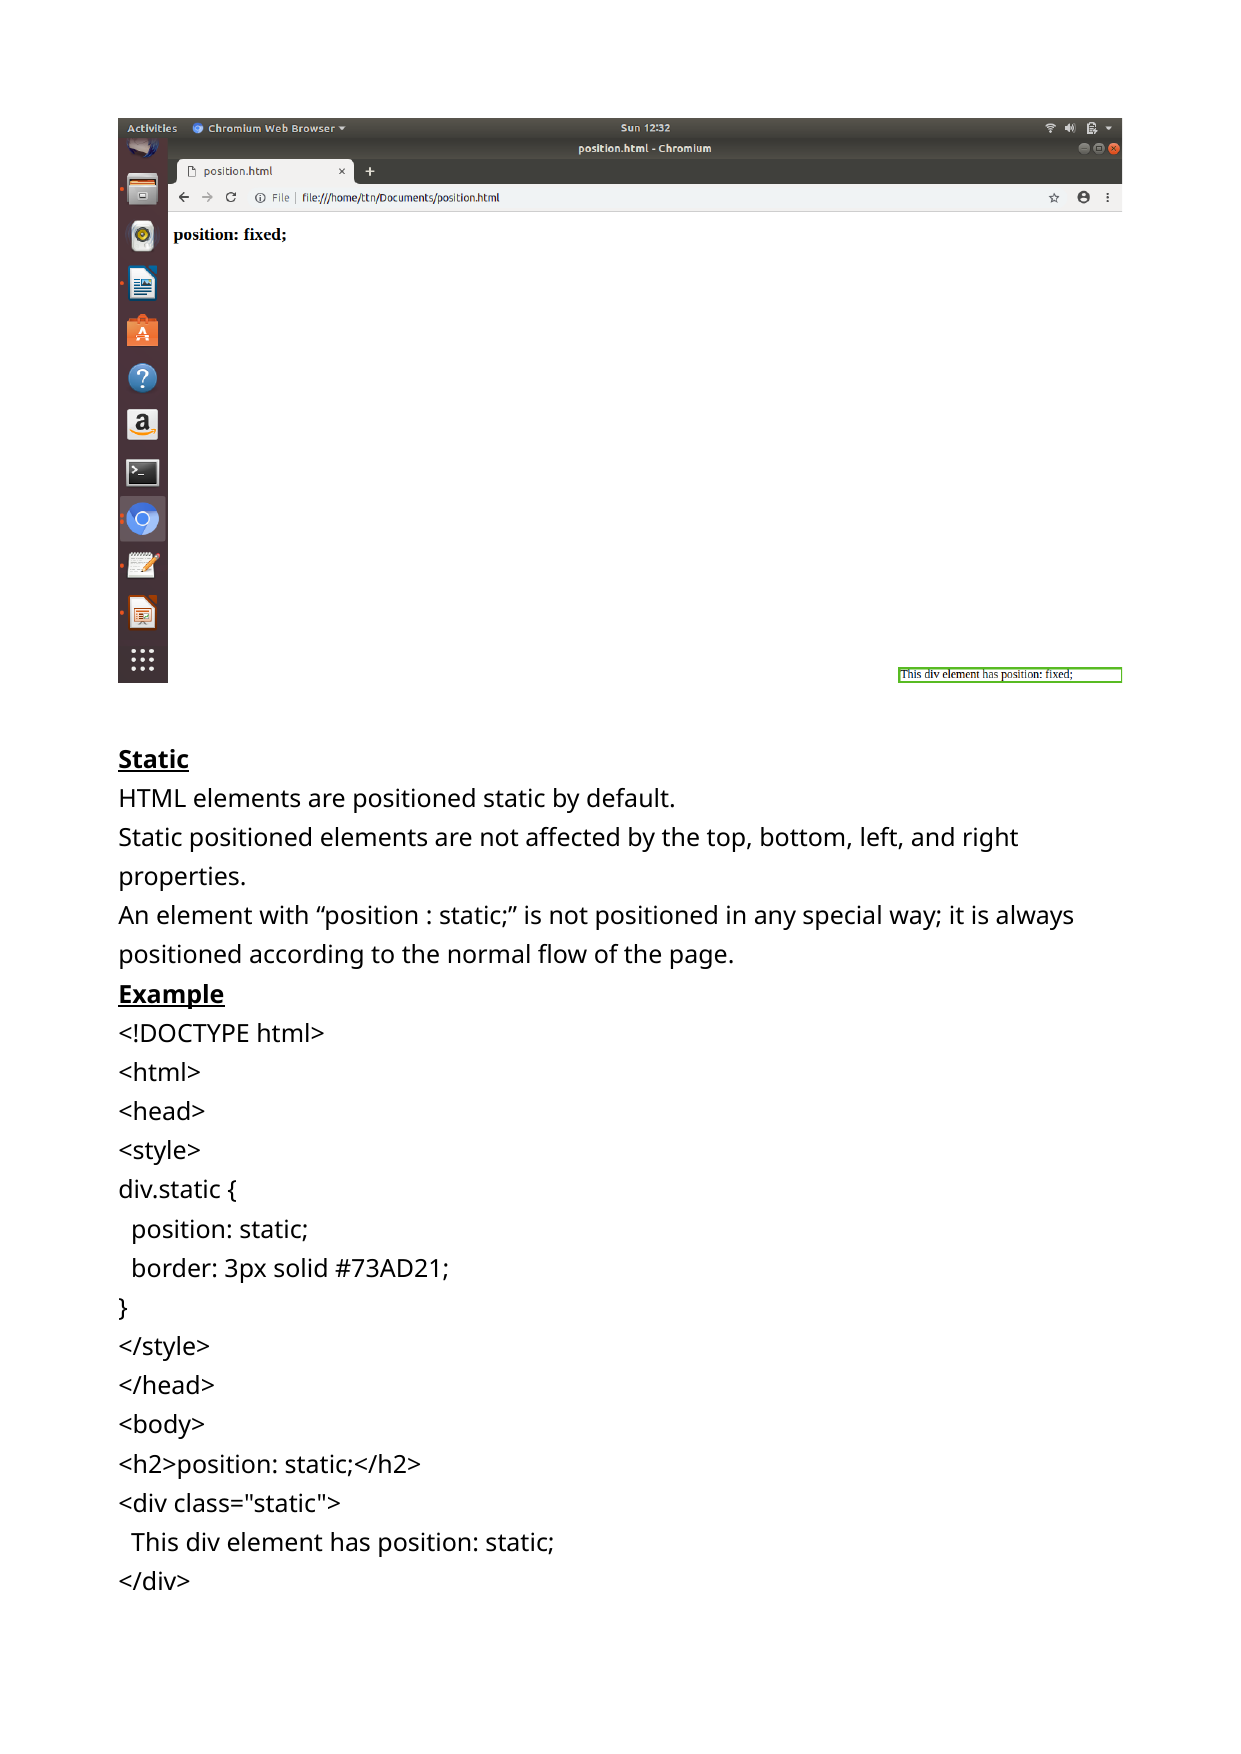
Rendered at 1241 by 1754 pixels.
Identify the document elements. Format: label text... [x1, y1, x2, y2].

text } [118, 1290, 1122, 1324]
text div.static { [118, 1172, 1122, 1206]
text border: 3px solid #73AD21; [118, 1251, 1122, 1284]
text Static [118, 741, 1122, 775]
text <style> [118, 1133, 1122, 1167]
text </div> [118, 1564, 1122, 1598]
text position: static; [118, 1211, 1122, 1245]
text <body> [118, 1407, 1122, 1441]
text <head> [118, 1094, 1122, 1128]
text HTML elements are positioned static by default. [118, 781, 1122, 814]
picture [118, 118, 1123, 683]
text This div element has position: static; [118, 1525, 1122, 1559]
text <div class="static"> [118, 1486, 1122, 1519]
text Example [118, 976, 1122, 1010]
text <!DOCTYPE html> [118, 1016, 1122, 1049]
text <html> [118, 1055, 1122, 1089]
text Static positioned elements are not affected by the top, bottom, left, and right properties. [118, 820, 1122, 893]
text An element with “position : static;” is not positioned in any special way; it is always positioned according to the normal flow of the page. [118, 898, 1122, 971]
text </head> [118, 1368, 1122, 1402]
text <h2>position: static;</h2> [118, 1446, 1122, 1480]
text </style> [118, 1329, 1122, 1363]
